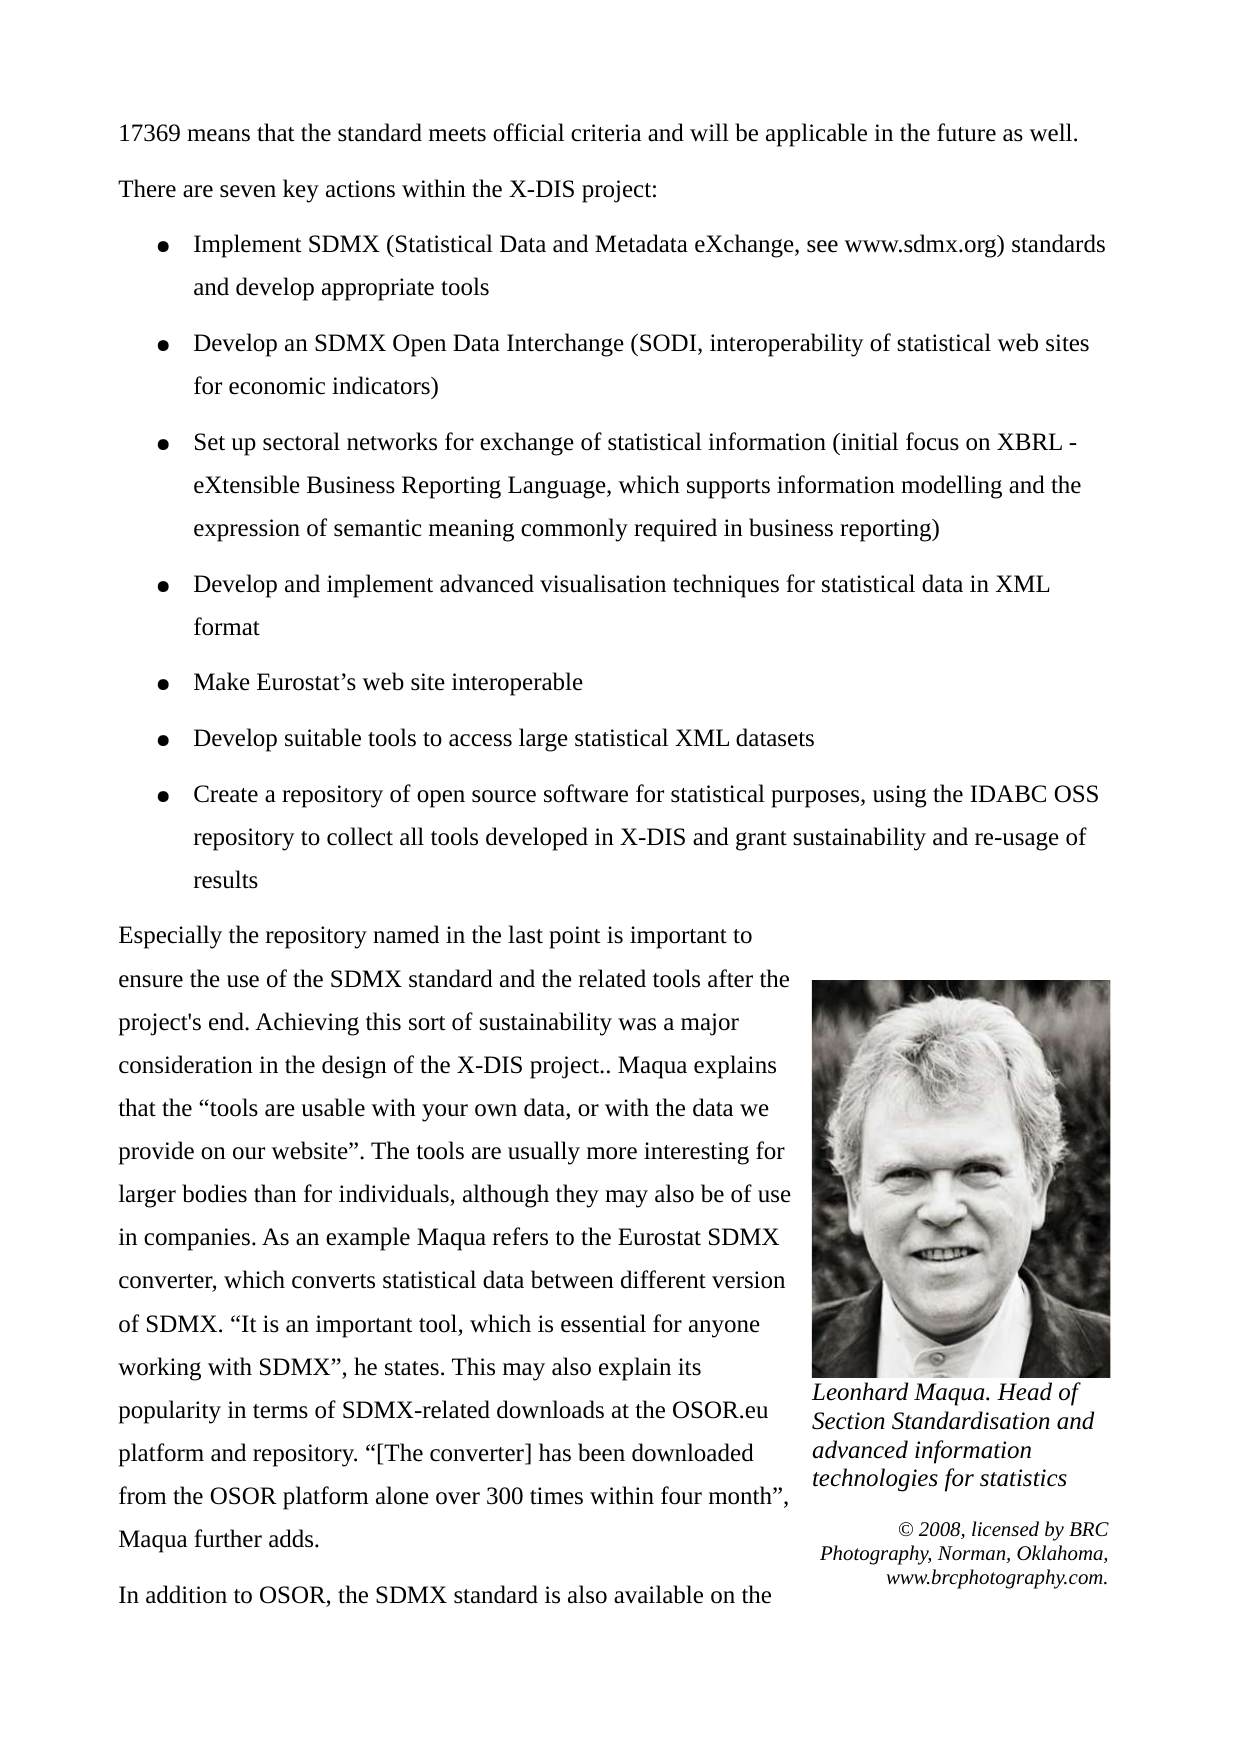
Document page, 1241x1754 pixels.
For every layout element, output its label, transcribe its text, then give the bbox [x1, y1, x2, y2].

text [812, 963, 1110, 980]
list Implement SDMX (Statistical Data and Metadata eXchange, see www.sdmx.org) standards and develop appropriate tools [156, 229, 1122, 301]
list Develop and implement advanced visualisation techniques for statistical data in XML format [156, 569, 1122, 641]
list Develop suitable tools to access large statistical XML datasets [156, 723, 1122, 752]
text © 2008, licensed by BRC Photography, Norman, Oklahoma, www.brcphotography.com. [812, 1517, 1110, 1589]
picture [811, 980, 1111, 1378]
text Especially the repository named in the last point is important to ensure the use of the SDMX standard and the related tools after the project's end. Achieving this sort of sustainability was a major consideration in the design of the X-DIS project.. Maqua explains that the “tools are usable with your own data, or with the data we provide on our website”. The tools are usually more interesting for larger bodies than for individuals, although they may also be of use in companies. As an example Maqua refers to the Eurostat SDMX converter, which converts statistical data between different version of SDMX. “It is an important tool, which is essential for anyone working with SDMX”, he states. This may also explain its popularity in terms of SDMX-related downloads at the OSOR.eu platform and repository. “[The converter] has been downloaded from the OSOR platform alone over 300 times within four month”, Maqua further adds. [118, 921, 1122, 1553]
text Leonhard Maqua. Head of Section Standardisation and advanced information technologies for statistics [812, 1378, 1110, 1492]
list Develop an SDMX Open Data Interchange (SODI, interoperability of statistical web sites for economic indicators) [156, 328, 1122, 400]
list Create a repository of open source software for statistical purposes, using the IDABC OSS repository to collect all tools developed in X-DIS and grant sustainability and re-usage of results [156, 779, 1122, 894]
text There are seven key actions within the X-DIS project: [118, 174, 1122, 202]
list Set up sectoral networks for exchange of statistical information (initial focus on XBRL - eXtensible Business Reporting Language, which supports information modelling and the expression of semantic meaning commonly required in business reporting) [156, 427, 1122, 542]
text In addition to OSOR, the SDMX standard is also available on the [118, 1580, 1122, 1609]
text 17369 means that the standard meets official criteria and will be applicable in the future as well. [118, 118, 1122, 147]
list Make Eurostat’s web site interoperable [156, 667, 1122, 696]
